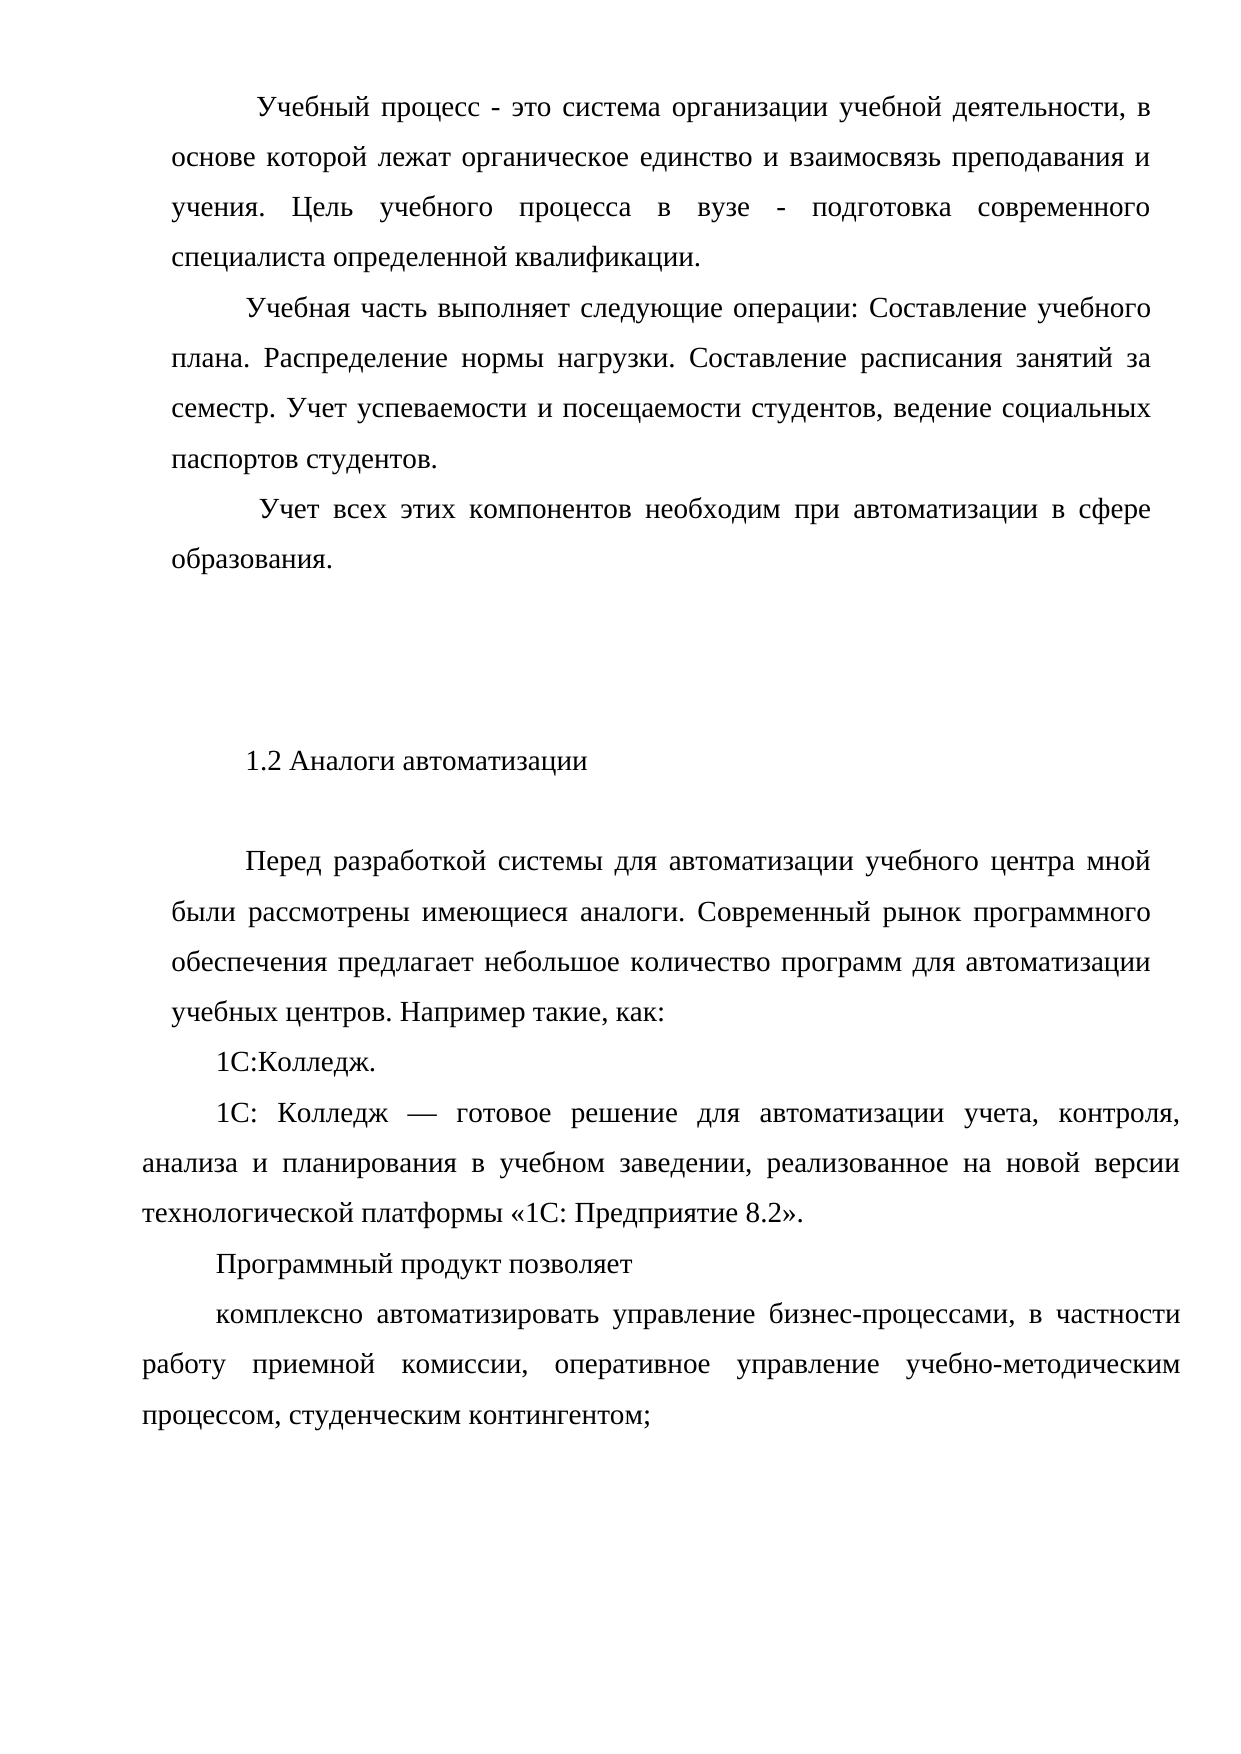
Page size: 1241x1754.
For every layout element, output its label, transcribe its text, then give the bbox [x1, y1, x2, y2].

text комплексно автоматизировать управление бизнес-процессами, в частности работу приемной комиссии, оперативное управление учебно-методическим процессом, студенческим контингентом; [142, 1296, 1181, 1430]
text Учебный процесс - это система организации учебной деятельности, в основе которой лежат органическое единство и взаимосвязь преподавания и учения. Цель учебного процесса в вузе - подготовка современного специалиста определенной квалификации. [171, 89, 1152, 273]
text Перед разработкой системы для автоматизации учебного центра мной были рассмотрены имеющиеся аналоги. Современный рынок программного обеспечения предлагает небольшое количество программ для автоматизации учебных центров. Например такие, как: [171, 843, 1152, 1028]
text Учебная часть выполняет следующие операции: Составление учебного плана. Распределение нормы нагрузки. Составление расписания занятий за семестр. Учет успеваемости и посещаемости студентов, ведение социальных паспортов студентов. [171, 290, 1152, 474]
text 1.2 Аналоги автоматизации [171, 743, 1152, 776]
text Учет всех этих компонентов необходим при автоматизации в сфере образования. [171, 491, 1152, 575]
text Программный продукт позволяет [142, 1246, 1181, 1279]
text 1С: Колледж — готовое решение для автоматизации учета, контроля, анализа и планирования в учебном заведении, реализованное на новой версии технологической платформы «1С: Предприятие 8.2». [142, 1095, 1181, 1229]
text 1С:Колледж. [142, 1044, 1181, 1078]
